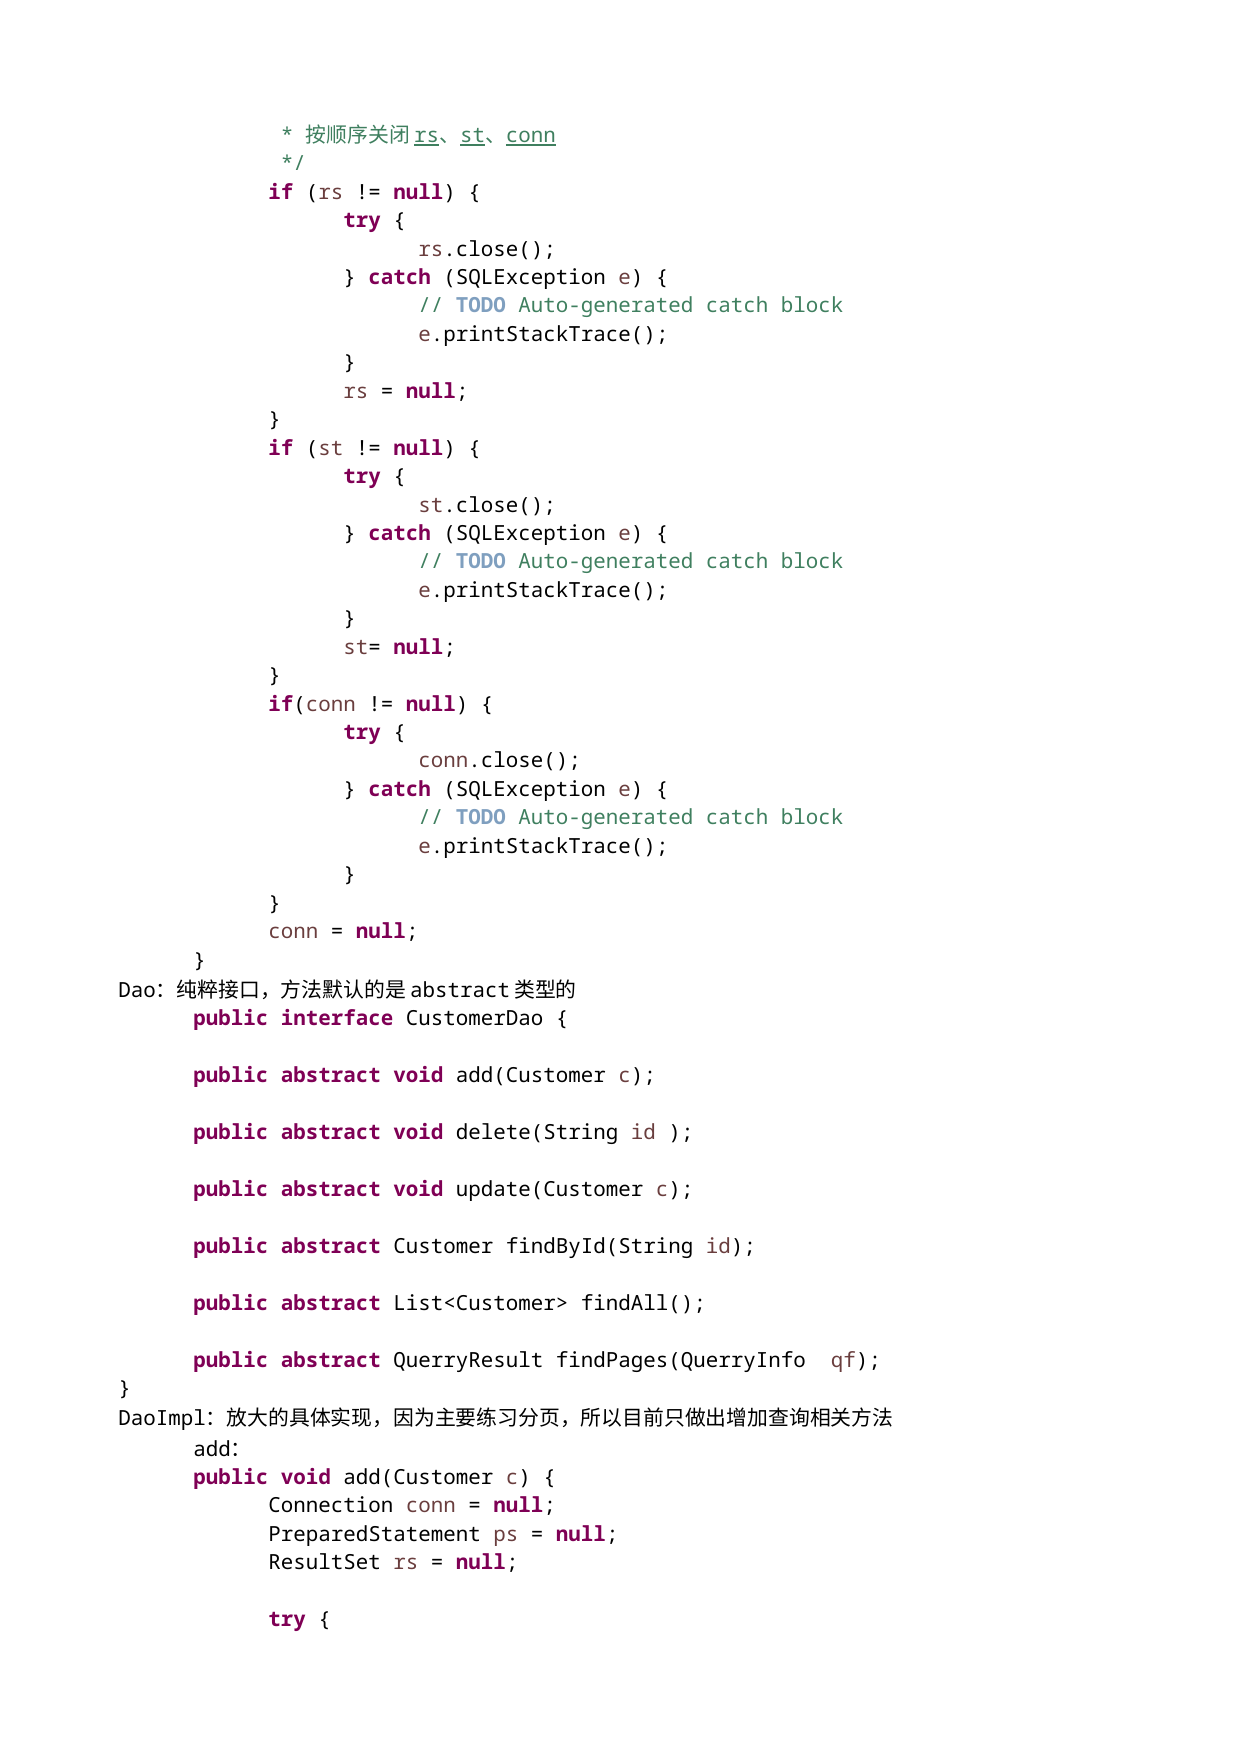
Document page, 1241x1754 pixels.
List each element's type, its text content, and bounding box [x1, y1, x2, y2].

text if (rs != null) { [118, 177, 1122, 205]
text e.printStackTrace(); [118, 831, 1122, 859]
text // TODO Auto-generated catch block [118, 547, 1122, 575]
text } [118, 660, 1122, 689]
text PreparedStatement ps = null; [118, 1519, 1122, 1547]
text public abstract void add(Customer c); [118, 1060, 1122, 1089]
text * 按顺序关闭rs、st、conn [118, 118, 1122, 148]
text e.printStackTrace(); [118, 319, 1122, 347]
text public interface CustomerDao { [118, 1003, 1122, 1032]
text e.printStackTrace(); [118, 575, 1122, 603]
text try { [118, 461, 1122, 490]
text } catch (SQLException e) { [118, 262, 1122, 291]
text add： [118, 1432, 1122, 1462]
text conn = null; [118, 916, 1122, 945]
text public void add(Customer c) { [118, 1462, 1122, 1491]
text public abstract void update(Customer c); [118, 1174, 1122, 1202]
text public abstract Customer findById(String id); [118, 1231, 1122, 1259]
text if(conn != null) { [118, 689, 1122, 717]
text rs = null; [118, 376, 1122, 404]
text if (st != null) { [118, 433, 1122, 461]
text try { [118, 1604, 1122, 1633]
text } [118, 404, 1122, 433]
text st= null; [118, 632, 1122, 660]
text Dao：纯粹接口，方法默认的是abstract类型的 [118, 973, 1122, 1003]
text DaoImpl：放大的具体实现，因为主要练习分页，所以目前只做出增加查询相关方法 [118, 1402, 1122, 1432]
text public abstract QuerryResult findPages(QuerryInfo qf); [118, 1345, 1122, 1373]
text } [118, 945, 1122, 973]
text public abstract void delete(String id ); [118, 1117, 1122, 1146]
text public abstract List<Customer> findAll(); [118, 1288, 1122, 1316]
text try { [118, 717, 1122, 746]
text } [118, 347, 1122, 376]
text ResultSet rs = null; [118, 1547, 1122, 1576]
text try { [118, 205, 1122, 234]
text } catch (SQLException e) { [118, 518, 1122, 547]
text Connection conn = null; [118, 1491, 1122, 1519]
text } [118, 859, 1122, 888]
text } [118, 603, 1122, 632]
text } [118, 1373, 1122, 1402]
text rs.close(); [118, 234, 1122, 262]
text } [118, 888, 1122, 916]
text } catch (SQLException e) { [118, 774, 1122, 802]
text // TODO Auto-generated catch block [118, 291, 1122, 319]
text st.close(); [118, 490, 1122, 518]
text conn.close(); [118, 746, 1122, 774]
text */ [118, 148, 1122, 177]
text // TODO Auto-generated catch block [118, 802, 1122, 831]
